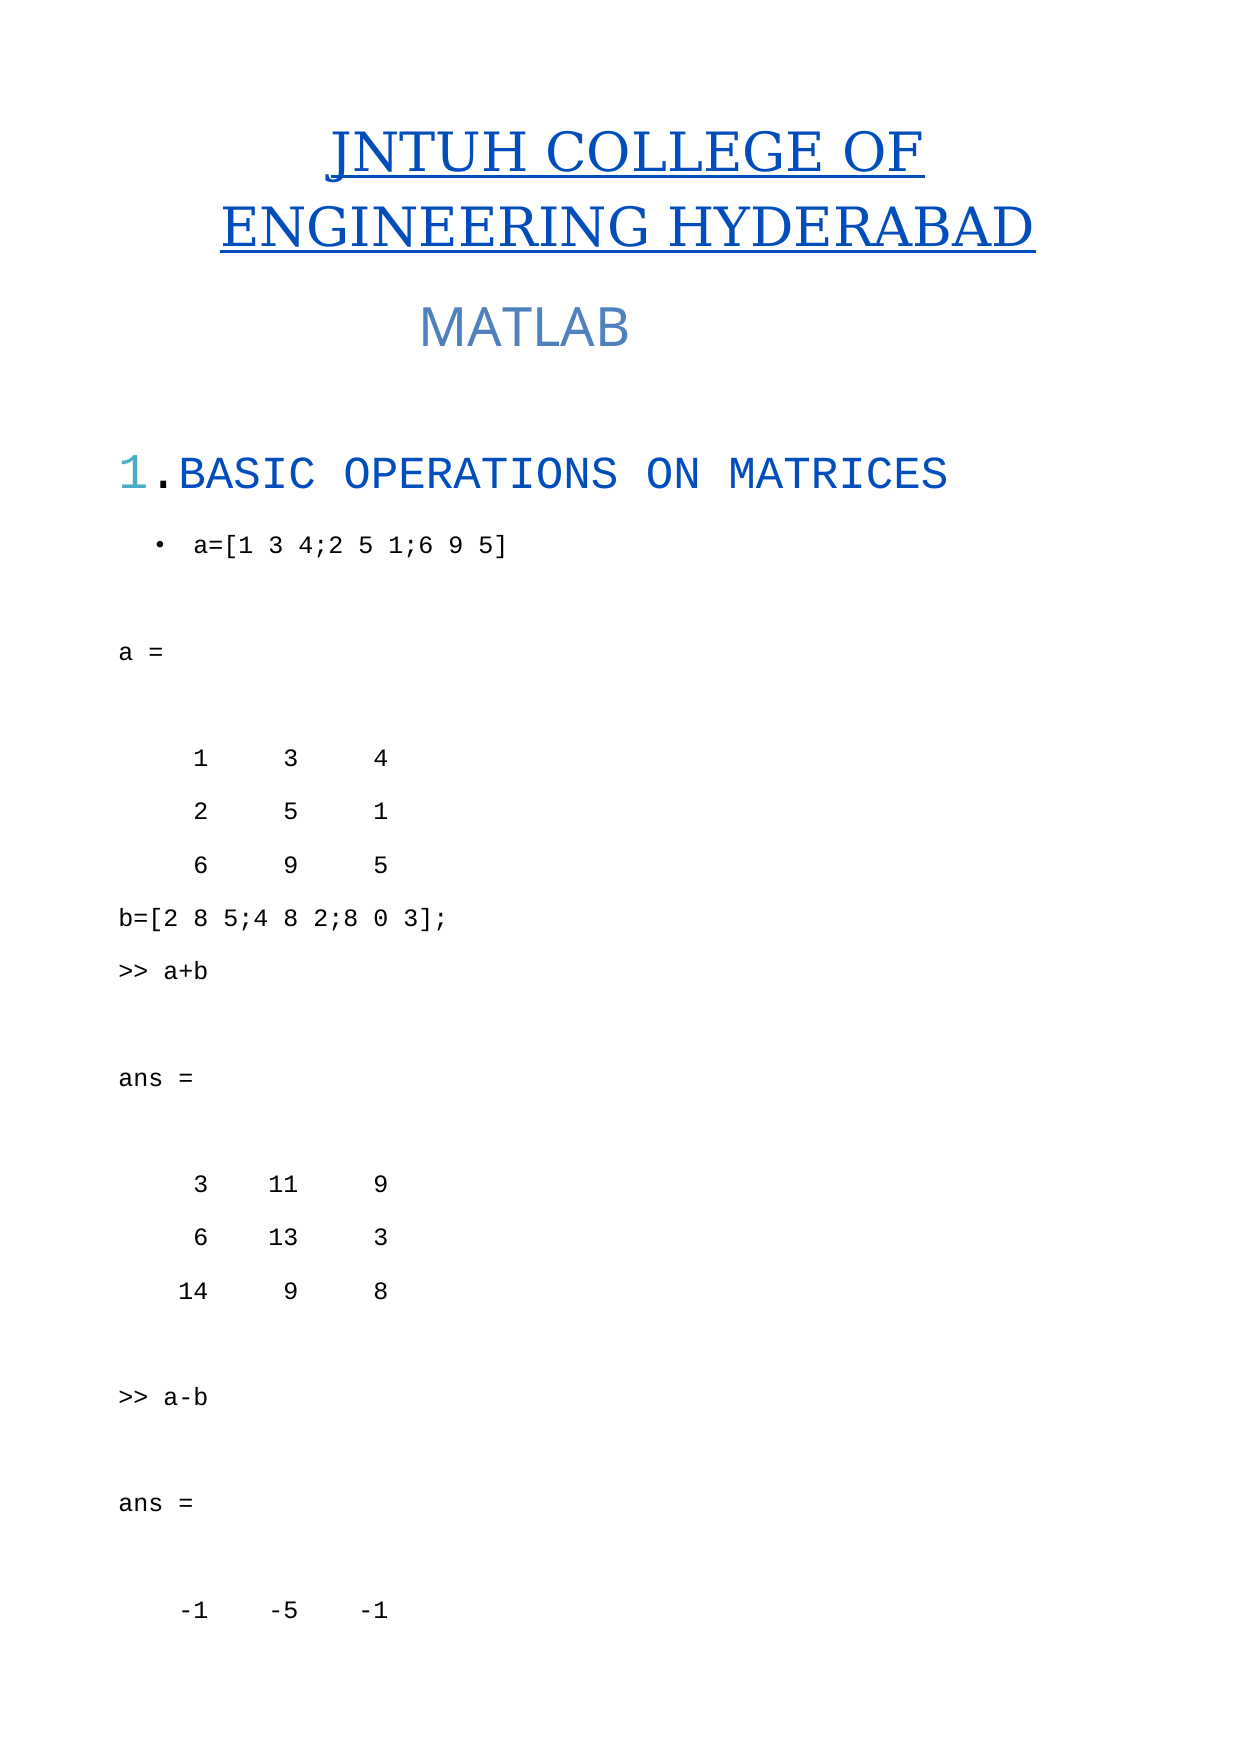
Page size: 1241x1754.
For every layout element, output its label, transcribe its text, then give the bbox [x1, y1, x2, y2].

text a = [118, 639, 1122, 668]
text 6 9 5 [118, 852, 1122, 881]
text -1 -5 -1 [118, 1597, 1122, 1626]
text 1.BASIC OPERATIONS ON MATRICES [118, 447, 1122, 504]
list a=[1 3 4;2 5 1;6 9 5] [156, 533, 1122, 561]
text 6 13 3 [118, 1225, 1122, 1253]
text MATLAB [418, 288, 1122, 362]
text 14 9 8 [118, 1278, 1122, 1307]
text ans = [118, 1065, 1122, 1094]
text ans = [118, 1491, 1122, 1519]
text b=[2 8 5;4 8 2;8 0 3]; [118, 906, 1122, 934]
text 1 3 4 [118, 746, 1122, 774]
text JNTUH COLLEGE OF ENGINEERING HYDERABAD [133, 118, 1122, 258]
text 3 11 9 [118, 1172, 1122, 1200]
text >> a+b [118, 959, 1122, 987]
text 2 5 1 [118, 799, 1122, 827]
text >> a-b [118, 1385, 1122, 1413]
